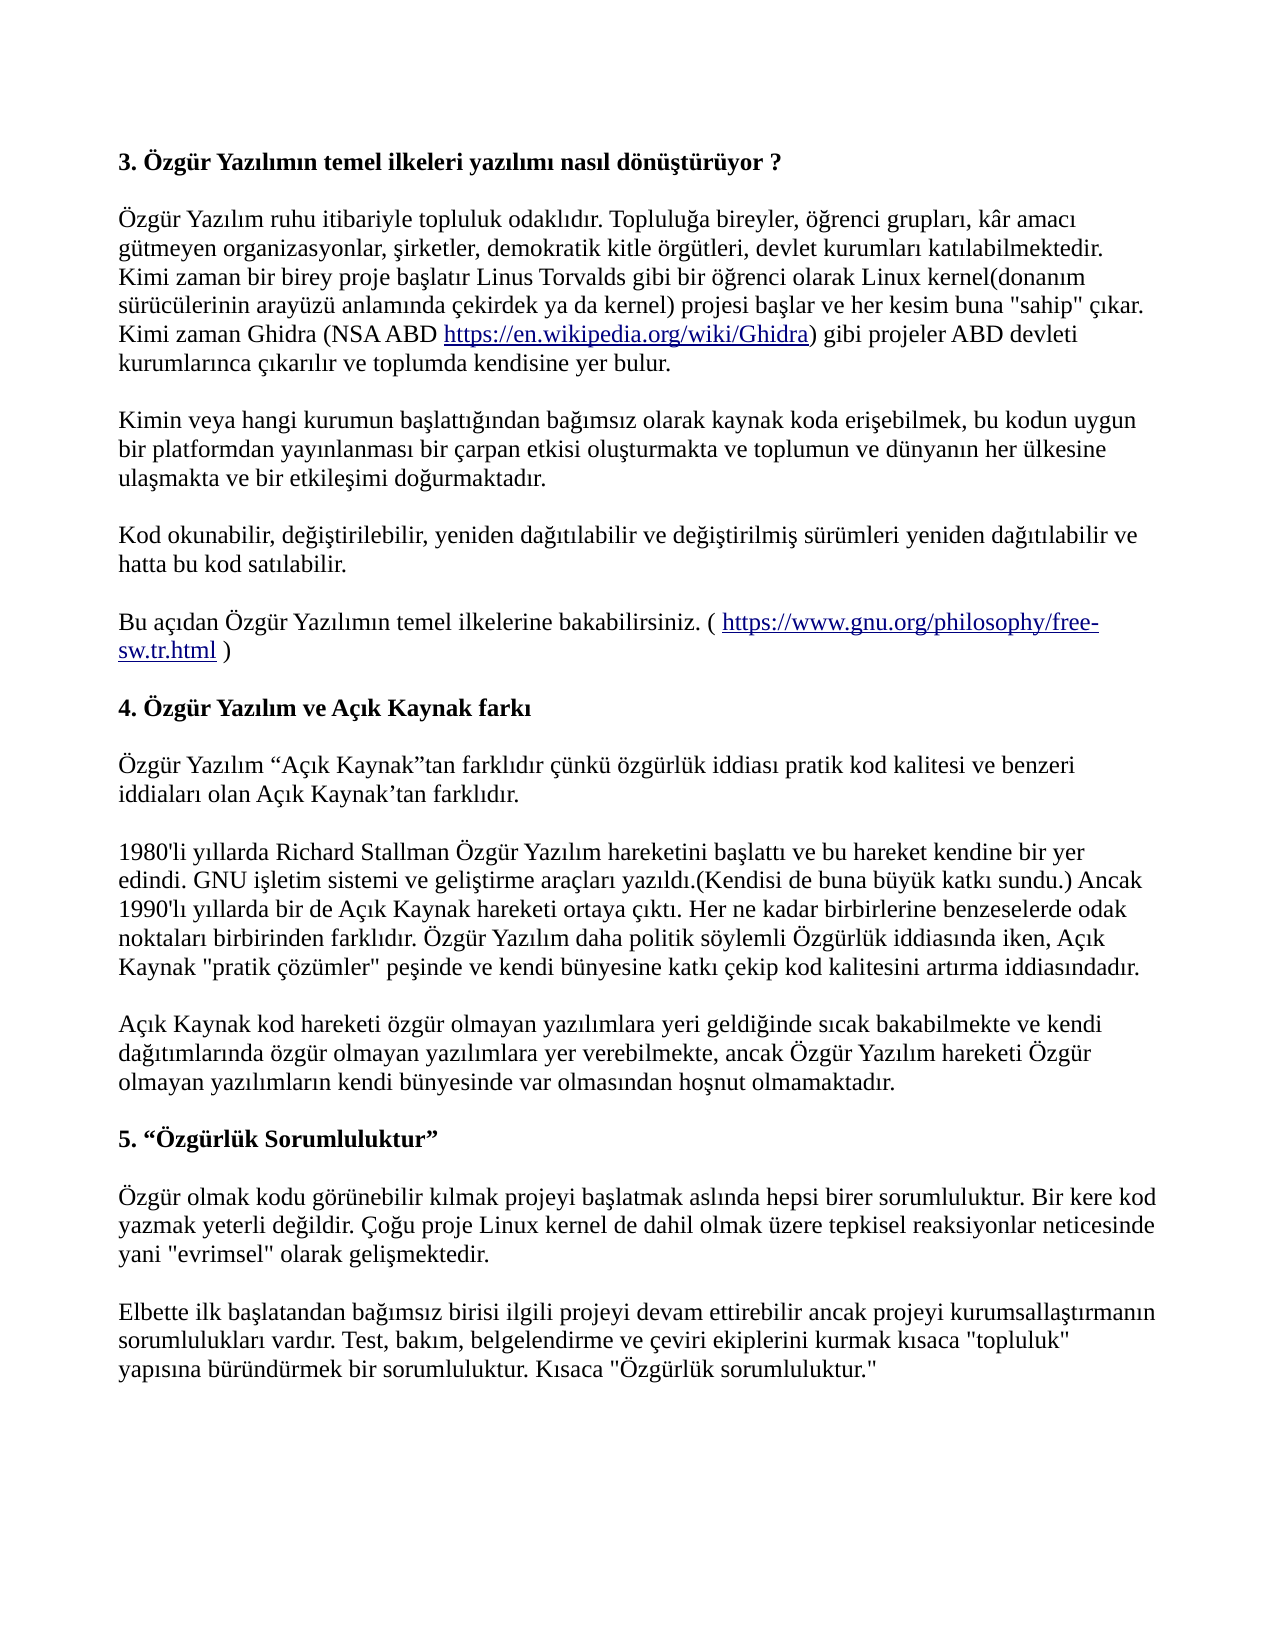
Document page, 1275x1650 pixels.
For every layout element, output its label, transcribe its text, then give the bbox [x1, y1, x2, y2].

text 3. Özgür Yazılımın temel ilkeleri yazılımı nasıl dönüştürüyor ? [118, 147, 1157, 176]
text Özgür Yazılım “Açık Kaynak”tan farklıdır çünkü özgürlük iddiası pratik kod kalitesi ve benzeri iddiaları olan Açık Kaynak’tan farklıdır. [118, 751, 1157, 808]
text Bu açıdan Özgür Yazılımın temel ilkelerine bakabilirsiniz. ( https://www.gnu.org/philosophy/free-sw.tr.html ) [118, 607, 1157, 664]
text Kod okunabilir, değiştirilebilir, yeniden dağıtılabilir ve değiştirilmiş sürümleri yeniden dağıtılabilir ve hatta bu kod satılabilir. [118, 521, 1157, 578]
text Açık Kaynak kod hareketi özgür olmayan yazılımlara yeri geldiğinde sıcak bakabilmekte ve kendi dağıtımlarında özgür olmayan yazılımlara yer verebilmekte, ancak Özgür Yazılım hareketi Özgür olmayan yazılımların kendi bünyesinde var olmasından hoşnut olmamaktadır. [118, 1009, 1157, 1096]
text Özgür olmak kodu görünebilir kılmak projeyi başlatmak aslında hepsi birer sorumluluktur. Bir kere kod yazmak yeterli değildir. Çoğu proje Linux kernel de dahil olmak üzere tepkisel reaksiyonlar neticesinde yani "evrimsel" olarak gelişmektedir. [118, 1182, 1157, 1268]
text Elbette ilk başlatandan bağımsız birisi ilgili projeyi devam ettirebilir ancak projeyi kurumsallaştırmanın sorumlulukları vardır. Test, bakım, belgelendirme ve çeviri ekiplerini kurmak kısaca "topluluk" yapısına büründürmek bir sorumluluktur. Kısaca "Özgürlük sorumluluktur." [118, 1297, 1157, 1383]
text 5. “Özgürlük Sorumluluktur” [118, 1124, 1157, 1153]
text 1980'li yıllarda Richard Stallman Özgür Yazılım hareketini başlattı ve bu hareket kendine bir yer edindi. GNU işletim sistemi ve geliştirme araçları yazıldı.(Kendisi de buna büyük katkı sundu.) Ancak 1990'lı yıllarda bir de Açık Kaynak hareketi ortaya çıktı. Her ne kadar birbirlerine benzeselerde odak noktaları birbirinden farklıdır. Özgür Yazılım daha politik söylemli Özgürlük iddiasında iken, Açık Kaynak "pratik çözümler" peşinde ve kendi bünyesine katkı çekip kod kalitesini artırma iddiasındadır. [118, 837, 1157, 981]
text 4. Özgür Yazılım ve Açık Kaynak farkı [118, 693, 1157, 722]
text Özgür Yazılım ruhu itibariyle topluluk odaklıdır. Topluluğa bireyler, öğrenci grupları, kâr amacı gütmeyen organizasyonlar, şirketler, demokratik kitle örgütleri, devlet kurumları katılabilmektedir. Kimi zaman bir birey proje başlatır Linus Torvalds gibi bir öğrenci olarak Linux kernel(donanım sürücülerinin arayüzü anlamında çekirdek ya da kernel) projesi başlar ve her kesim buna "sahip" çıkar. Kimi zaman Ghidra (NSA ABD https://en.wikipedia.org/wiki/Ghidra) gibi projeler ABD devleti kurumlarınca çıkarılır ve toplumda kendisine yer bulur. [118, 204, 1157, 377]
text Kimin veya hangi kurumun başlattığından bağımsız olarak kaynak koda erişebilmek, bu kodun uygun bir platformdan yayınlanması bir çarpan etkisi oluşturmakta ve toplumun ve dünyanın her ülkesine ulaşmakta ve bir etkileşimi doğurmaktadır. [118, 406, 1157, 492]
